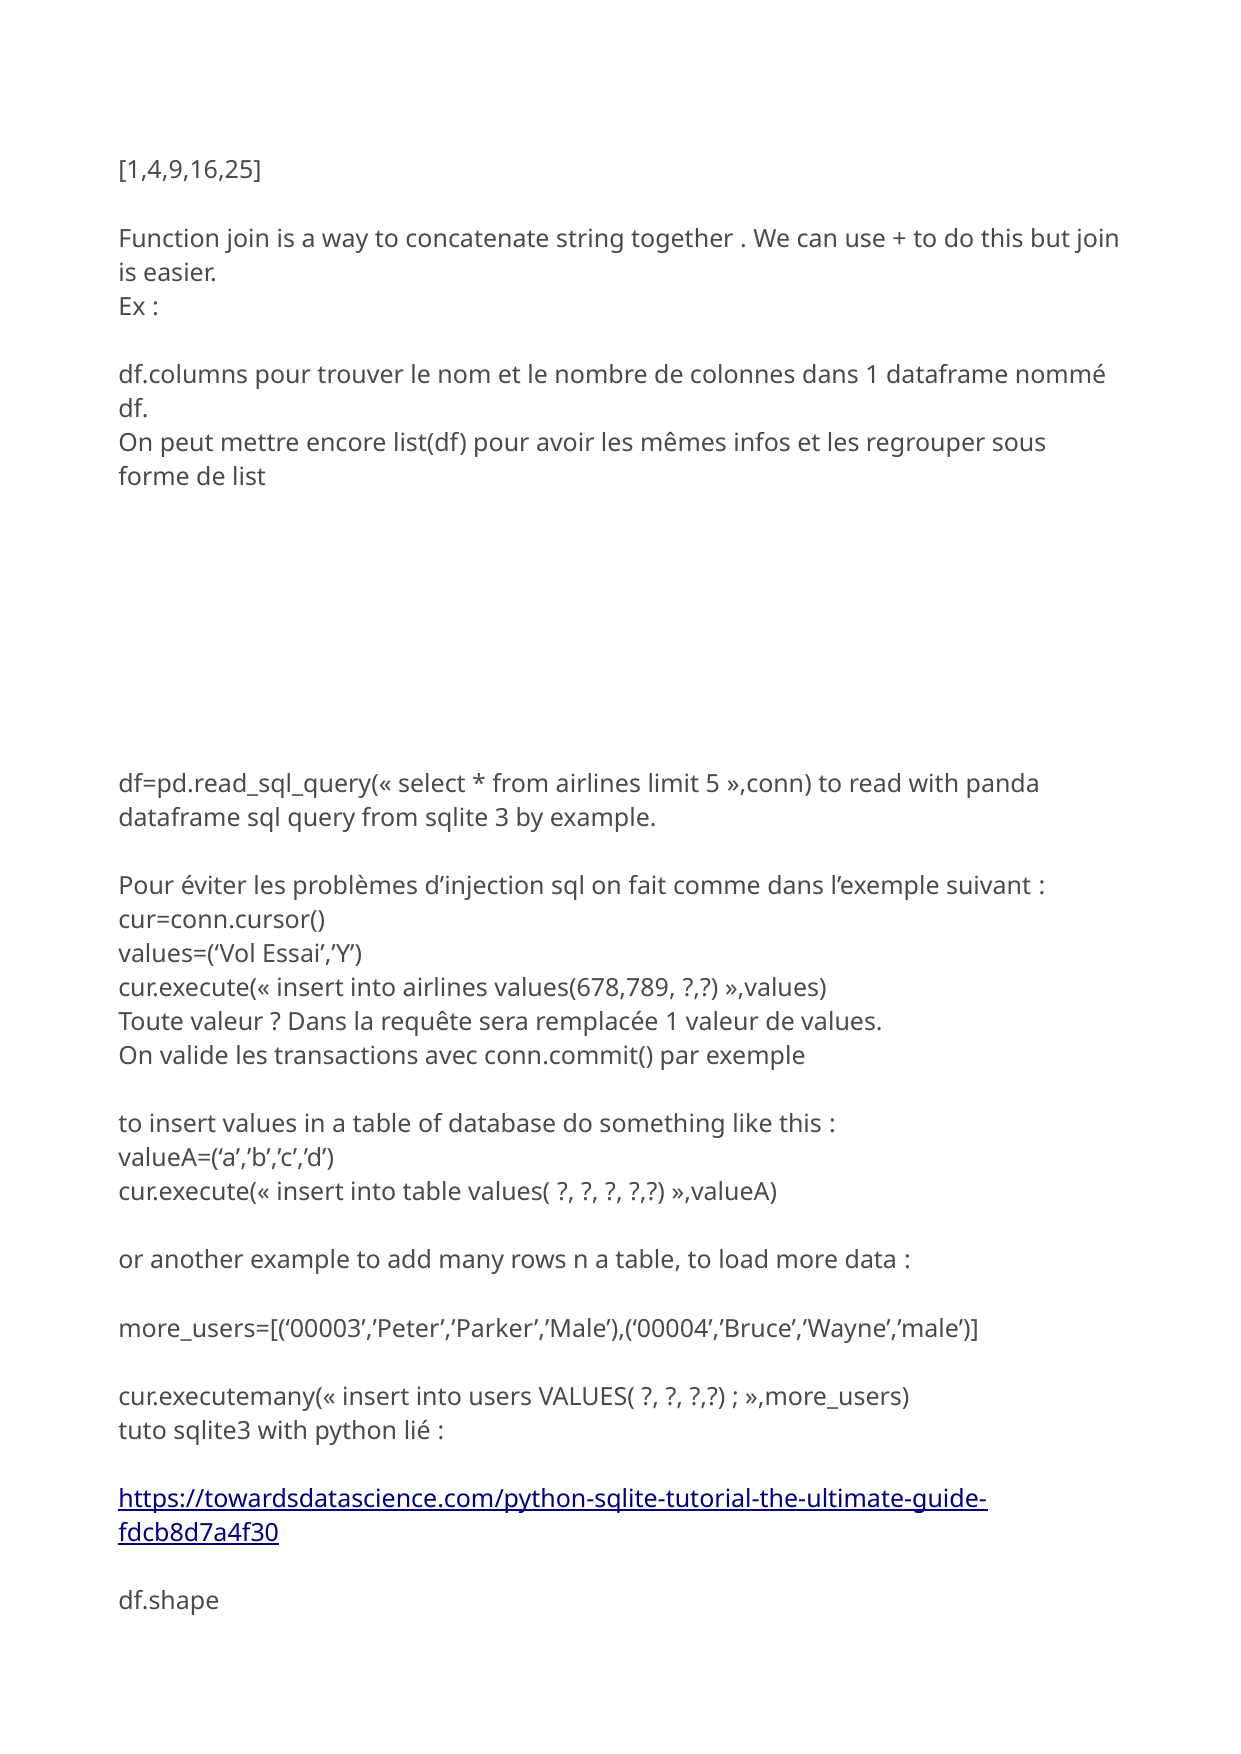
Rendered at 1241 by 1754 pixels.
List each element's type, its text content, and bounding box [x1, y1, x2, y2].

text [1,4,9,16,25] [118, 152, 1122, 186]
text https://towardsdatascience.com/python-sqlite-tutorial-the-ultimate-guide-fdcb8d7a4f30 [118, 1481, 1122, 1549]
text df.shape [118, 1583, 1122, 1617]
text df=pd.read_sql_query(« select * from airlines limit 5 »,conn) to read with panda dataframe sql query from sqlite 3 by example. [118, 765, 1122, 833]
text Ex : [118, 288, 1122, 322]
text valueA=(‘a’,’b’,’c’,’d’) [118, 1140, 1122, 1174]
text On valide les transactions avec conn.commit() par exemple [118, 1038, 1122, 1072]
text Function join is a way to concatenate string together . We can use + to do this but join is easier. [118, 220, 1122, 288]
text to insert values in a table of database do something like this : [118, 1106, 1122, 1140]
text or another example to add many rows n a table, to load more data : [118, 1242, 1122, 1276]
text more_users=[(‘00003’,’Peter’,’Parker’,’Male’),(‘00004’,’Bruce’,’Wayne’,’male’)] [118, 1310, 1122, 1344]
text cur.execute(« insert into airlines values(678,789, ?,?) »,values) [118, 970, 1122, 1004]
text cur.execute(« insert into table values( ?, ?, ?, ?,?) »,valueA) [118, 1174, 1122, 1208]
text df.columns pour trouver le nom et le nombre de colonnes dans 1 dataframe nommé df. [118, 357, 1122, 425]
text On peut mettre encore list(df) pour avoir les mêmes infos et les regrouper sous forme de list [118, 425, 1122, 493]
text Toute valeur ? Dans la requête sera remplacée 1 valeur de values. [118, 1004, 1122, 1038]
text Pour éviter les problèmes d’injection sql on fait comme dans l’exemple suivant : [118, 867, 1122, 902]
text tuto sqlite3 with python lié : [118, 1412, 1122, 1447]
text cur.executemany(« insert into users VALUES( ?, ?, ?,?) ; »,more_users) [118, 1378, 1122, 1412]
text values=(‘Vol Essai’,’Y’) [118, 936, 1122, 970]
text cur=conn.cursor() [118, 902, 1122, 936]
